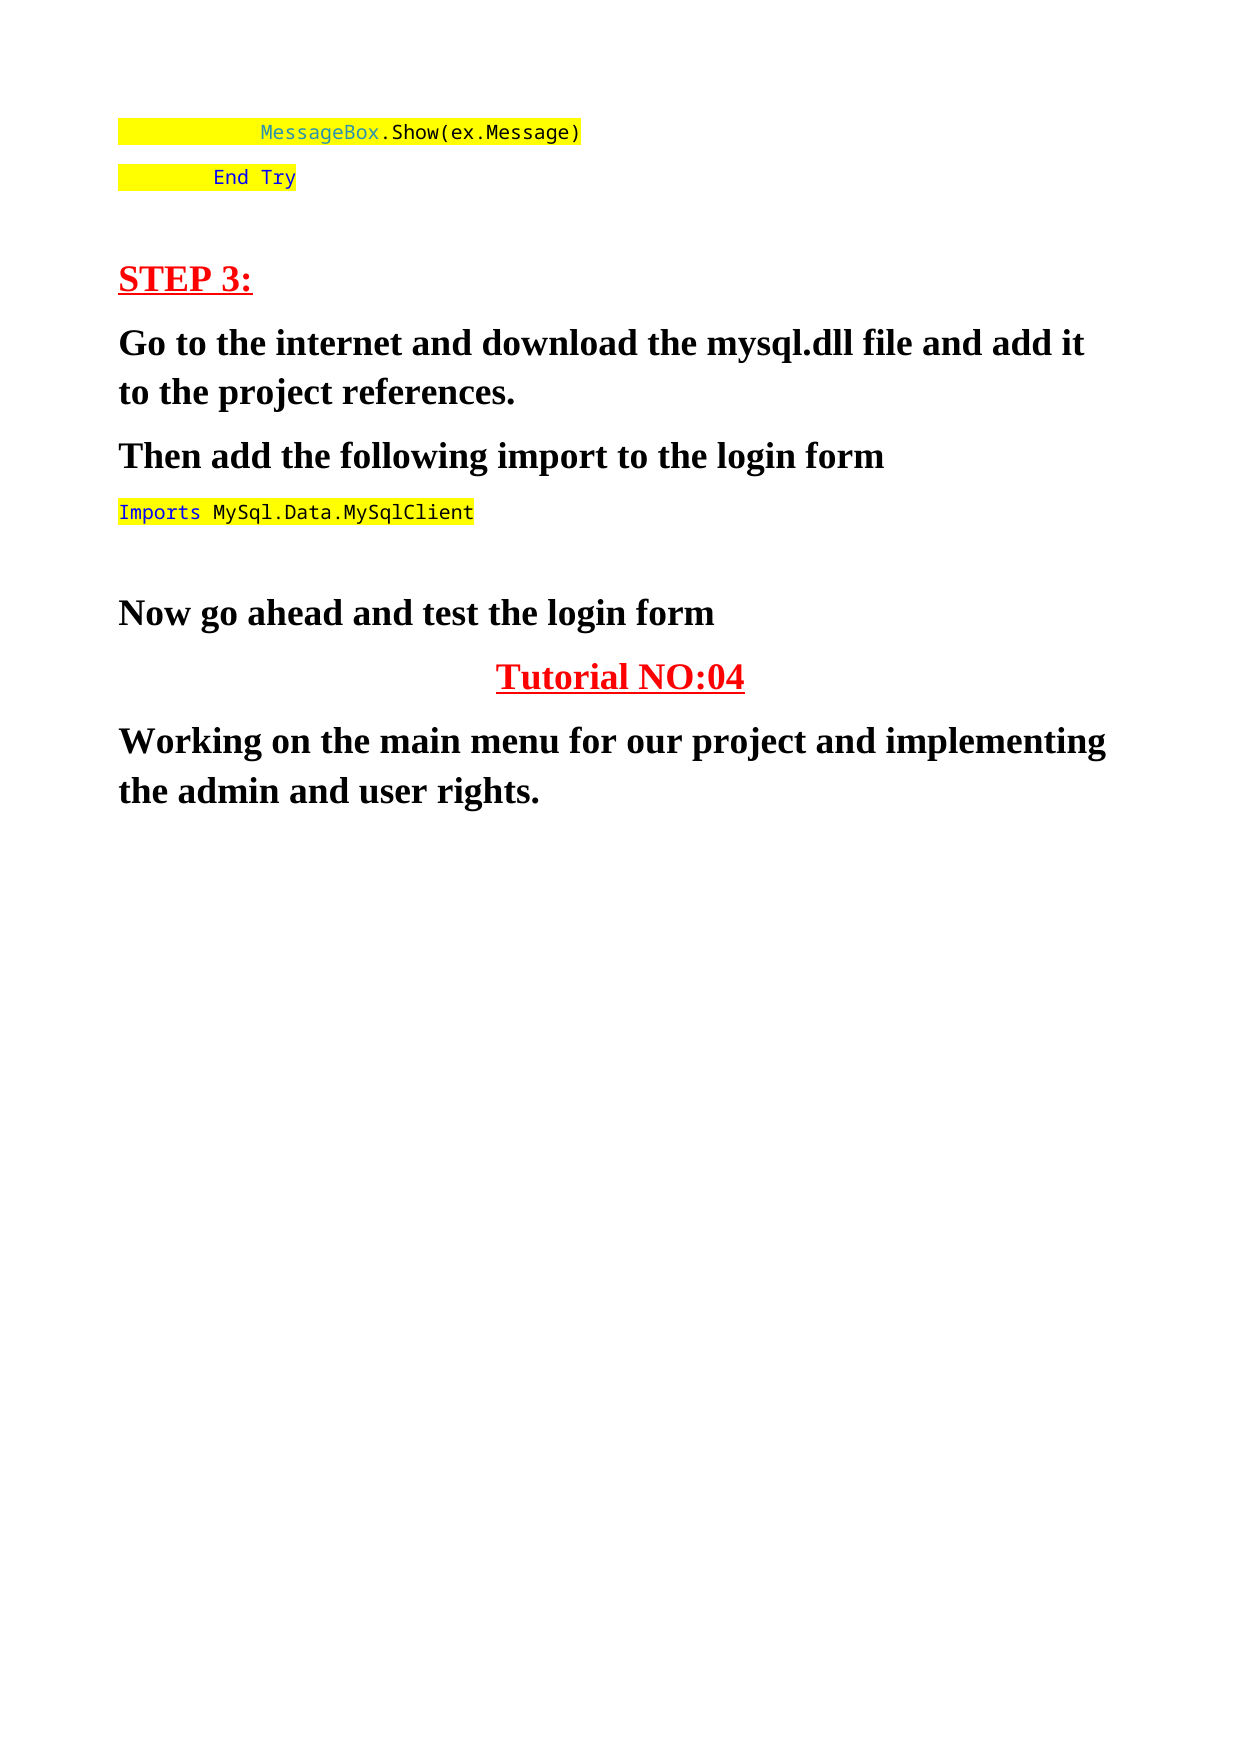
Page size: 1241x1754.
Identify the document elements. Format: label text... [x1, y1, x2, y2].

text Go to the internet and download the mysql.dll file and add it to the project references. [118, 320, 1122, 413]
text MessageBox.Show(ex.Message) [118, 118, 1122, 145]
text Tutorial NO:04 [118, 654, 1122, 698]
text Imports MySql.Data.MySqlClient [118, 498, 1122, 525]
text Now go ahead and test the login form [118, 590, 1122, 633]
text End Try [118, 164, 1122, 191]
text Then add the following import to the login form [118, 434, 1122, 477]
text Working on the main menu for our project and implementing the admin and user rights. [118, 719, 1122, 811]
text STEP 3: [118, 256, 1122, 299]
